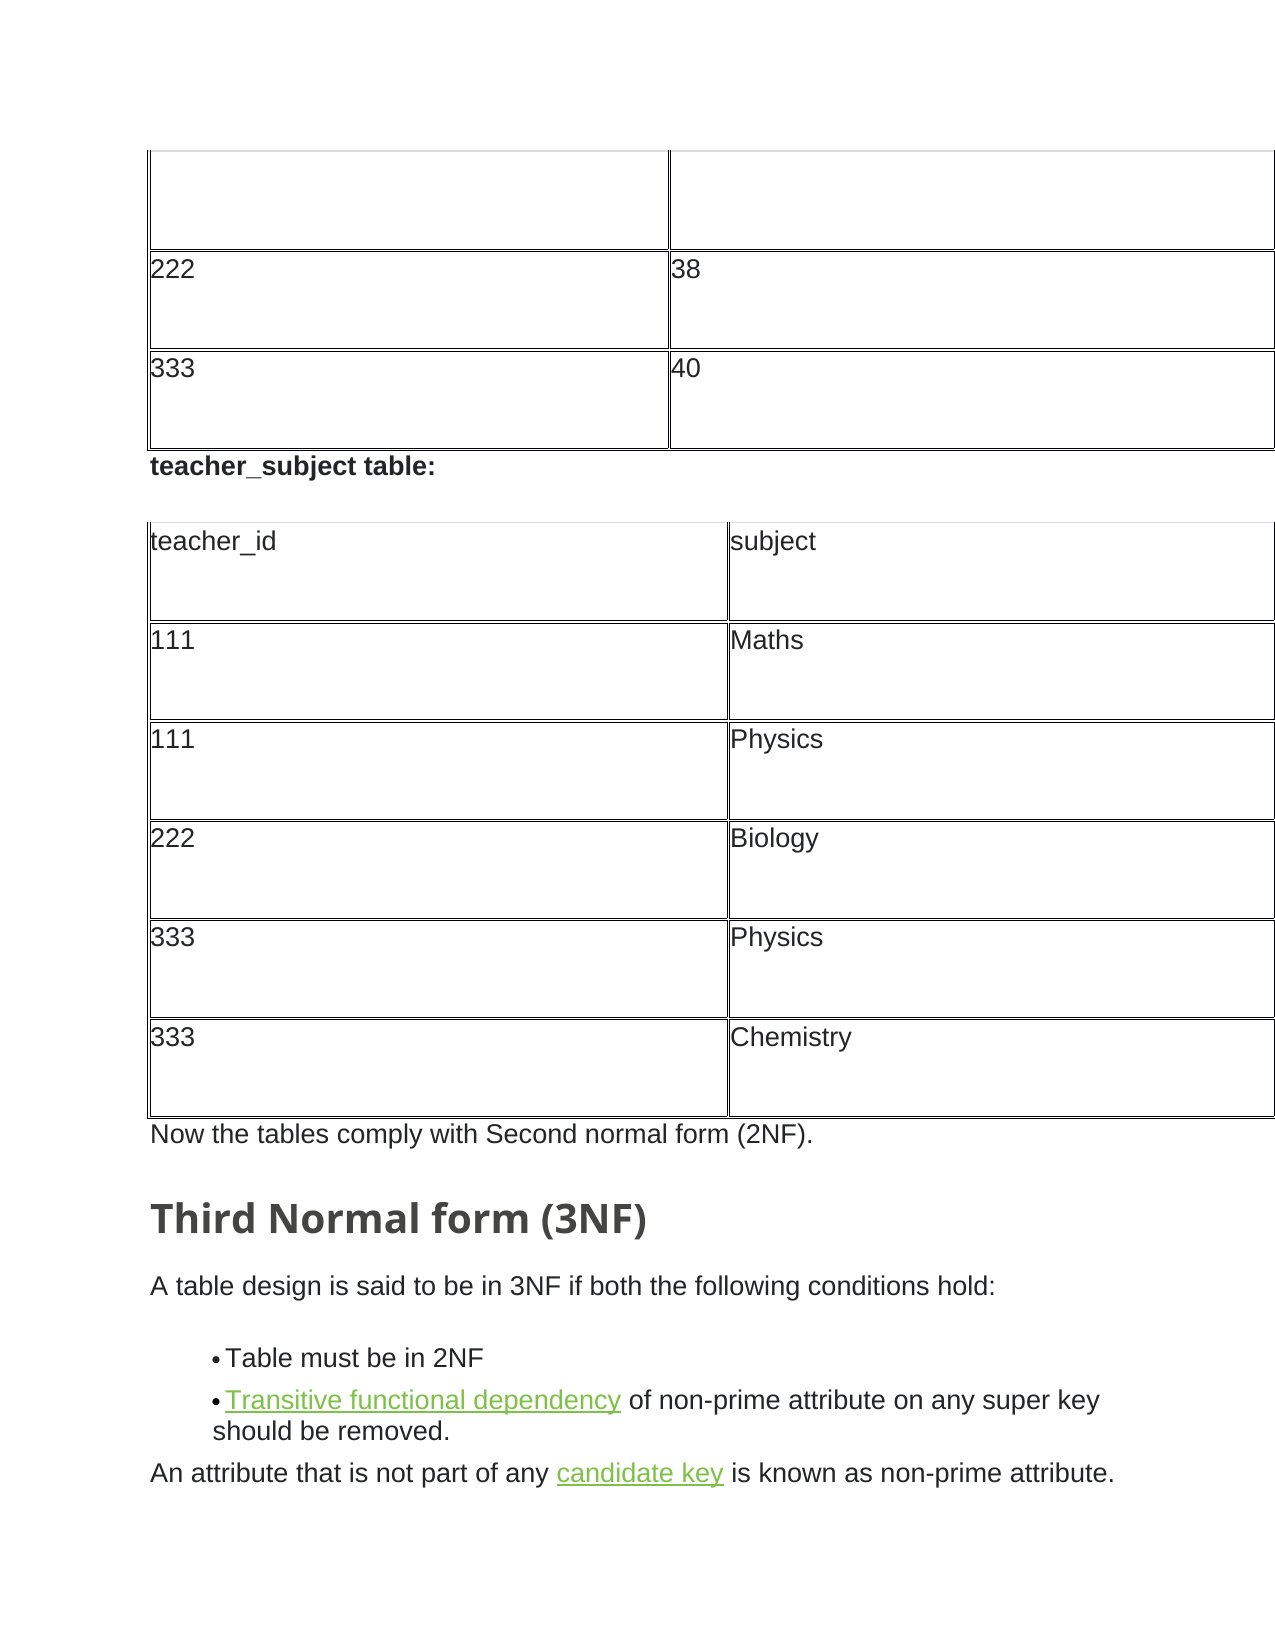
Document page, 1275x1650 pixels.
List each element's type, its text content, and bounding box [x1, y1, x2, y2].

table_cell 333 [151, 921, 727, 1017]
table_cell 111 [151, 723, 727, 818]
table_cell Maths [730, 624, 1274, 719]
text An attribute that is not part of any candidate key is known as non-prime attribute. [150, 1457, 1125, 1488]
table_cell [671, 152, 1274, 249]
text A table design is said to be in 3NF if both the following conditions hold: [150, 1270, 1125, 1302]
list Table must be in 2NF [212, 1342, 1125, 1373]
table_cell Physics [730, 723, 1274, 818]
table_cell 40 [671, 352, 1274, 447]
table_header teacher_id [151, 523, 727, 620]
table_cell Physics [730, 921, 1274, 1017]
table_cell 333 [151, 352, 668, 447]
text Now the tables comply with Second normal form (2NF). [150, 1119, 1125, 1149]
table_cell 222 [151, 822, 727, 918]
table_cell Chemistry [730, 1020, 1274, 1116]
table_cell 333 [151, 1020, 727, 1116]
text teacher_subject table: [150, 451, 1125, 481]
table_cell Biology [730, 822, 1274, 918]
table_cell [151, 152, 668, 249]
table_cell 111 [151, 624, 727, 719]
list Transitive functional dependency of non-prime attribute on any super key should be removed. [212, 1384, 1125, 1446]
table_header subject [730, 523, 1274, 620]
table_cell 222 [151, 252, 668, 348]
table_cell 38 [671, 252, 1274, 348]
subtitle Third Normal form (3NF) [150, 1190, 1125, 1245]
